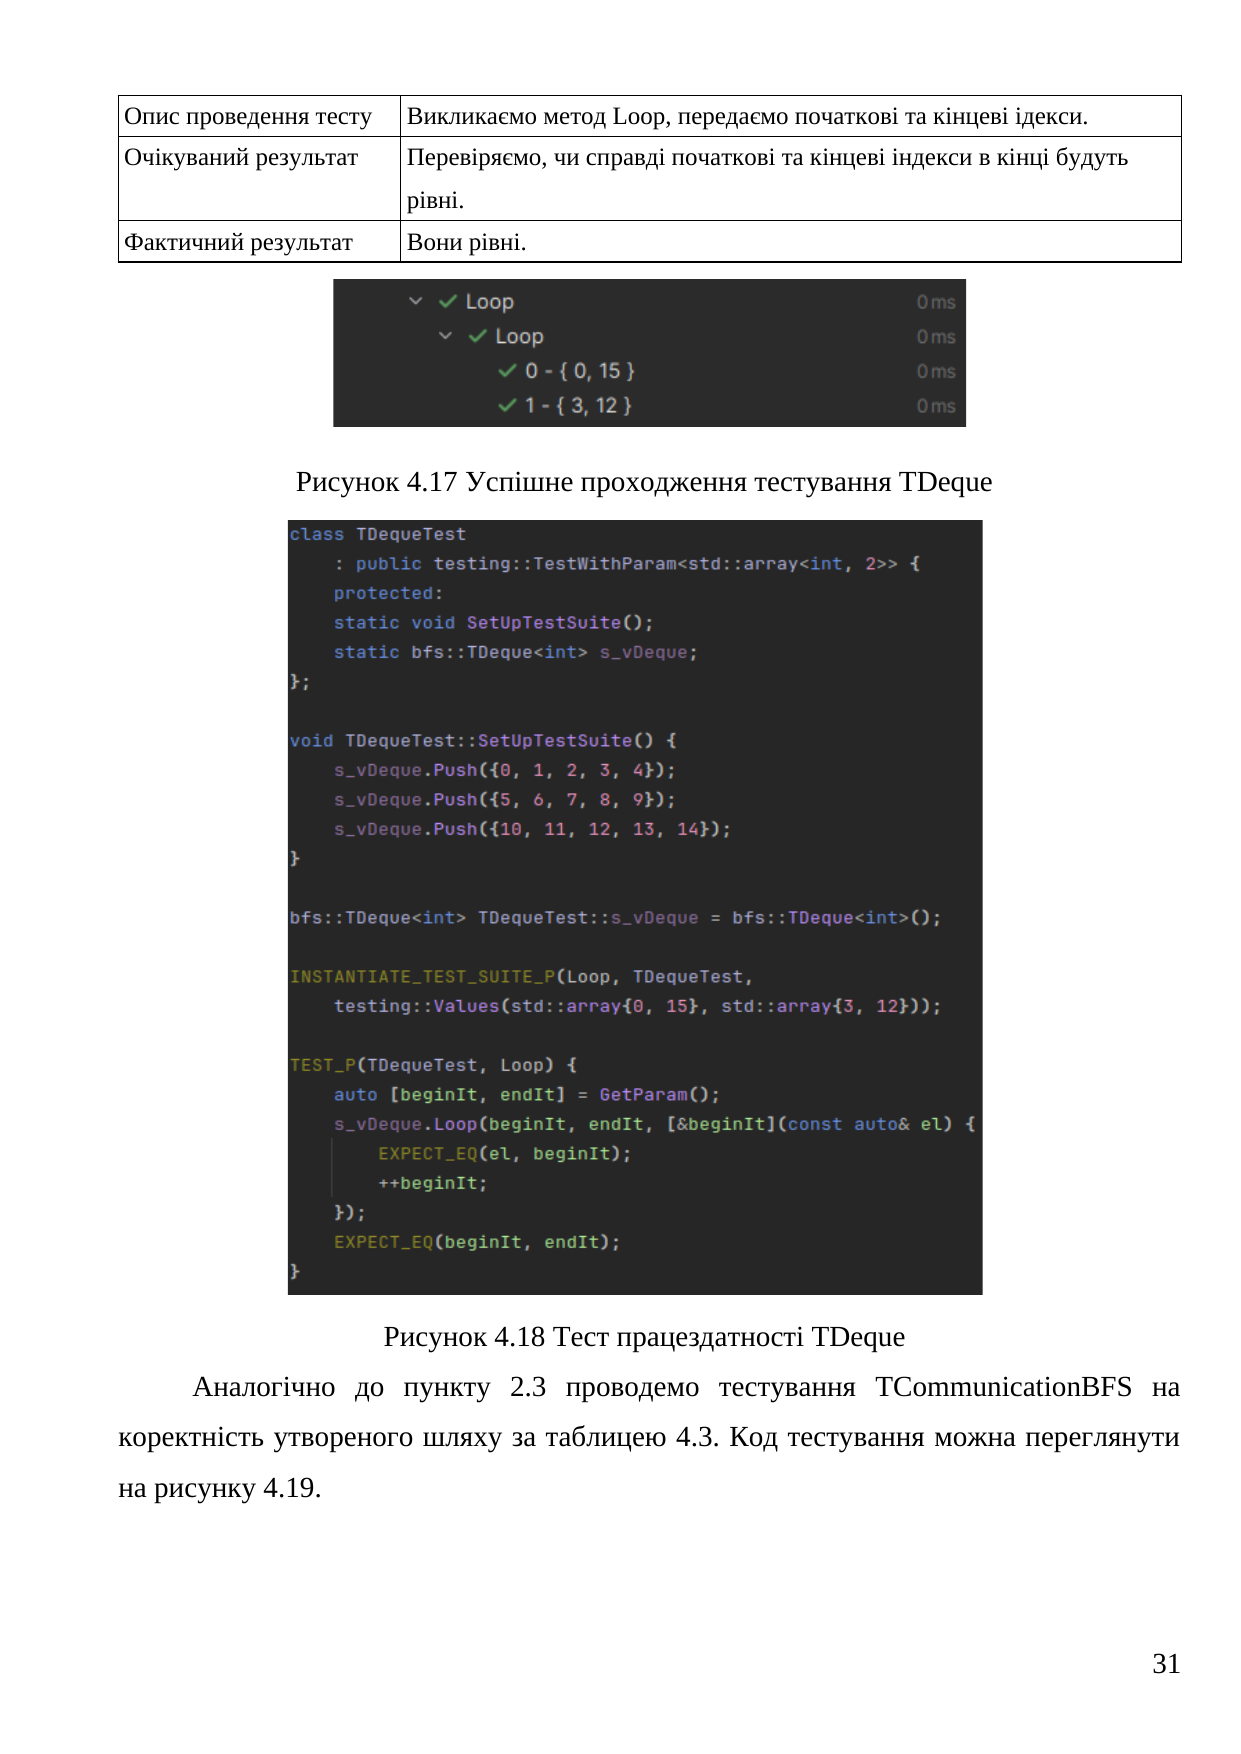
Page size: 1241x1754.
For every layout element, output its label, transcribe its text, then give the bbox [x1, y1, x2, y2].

table_cell Викликаємо метод Loop, передаємо початкові та кінцеві ідекси. [401, 96, 1181, 136]
list Успішне проходження тестування TDeque [118, 263, 1181, 497]
picture [333, 279, 967, 427]
table_cell Опис проведення тесту [119, 96, 400, 136]
list Тест працездатності TDeque [118, 514, 1181, 1352]
table_cell Вони рівні. [401, 221, 1181, 261]
table_cell Очікуваний результат [119, 137, 400, 220]
table_cell Фактичний результат [119, 221, 400, 261]
table_cell Перевіряємо, чи справді початкові та кінцеві індекси в кінці будуть рівні. [401, 137, 1181, 220]
picture [287, 520, 983, 1295]
text Аналогічно до пункту 2.3 проводемо тестування TCommunicationBFS на коректність утвореного шляху за таблицею 4.3. Код тестування можна переглянути на рисунку 4.19. [118, 1369, 1181, 1503]
